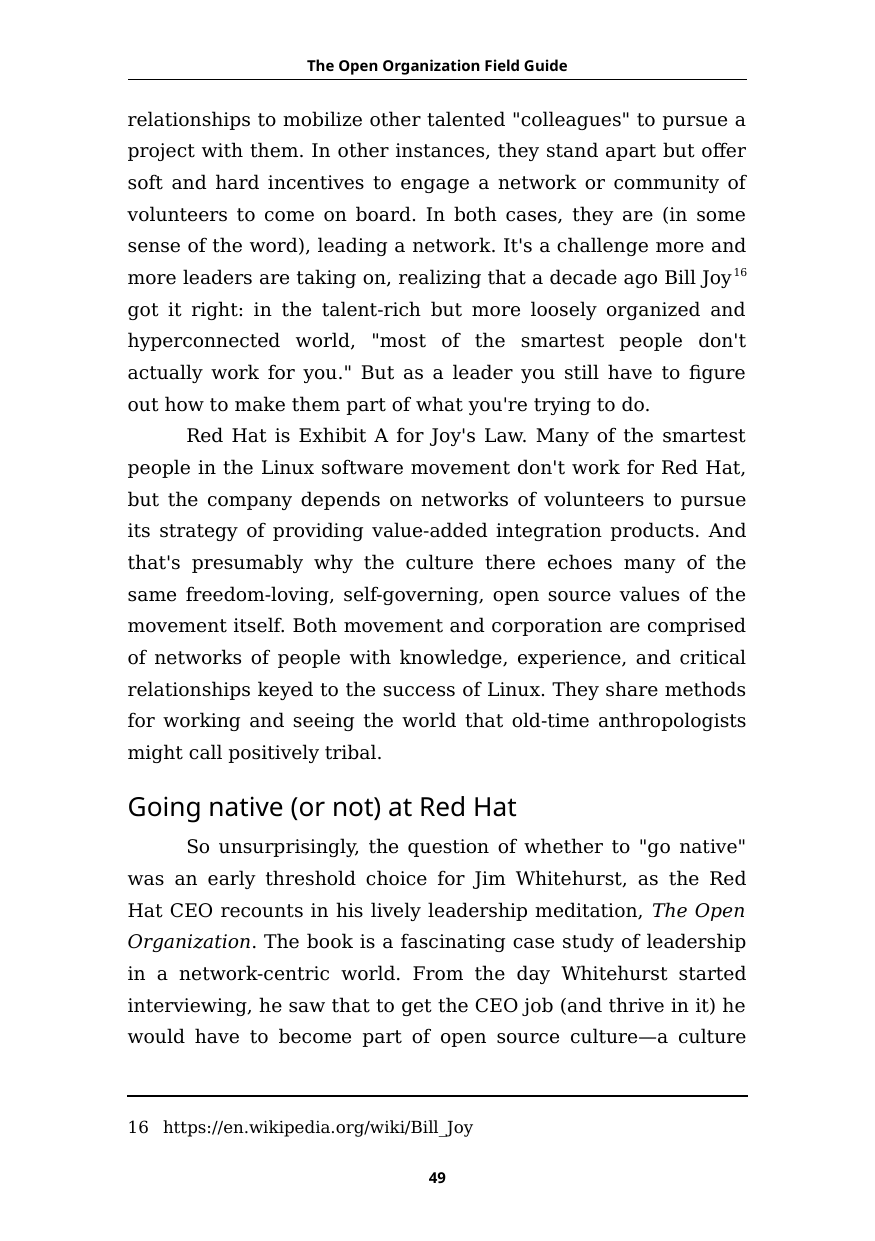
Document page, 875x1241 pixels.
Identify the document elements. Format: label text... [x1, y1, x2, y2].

subtitle Going native (or not) at Red Hat [127, 788, 747, 824]
text Red Hat is Exhibit A for Joy's Law. Many of the smartest people in the Linux software movement don't work for Red Hat, but the company depends on networks of volunteers to pursue its strategy of providing value-added integration products. And that's presumably why the culture there echoes many of the same freedom-loving, self-governing, open source values of the movement itself. Both movement and corporation are comprised of networks of people with knowledge, experience, and critical relationships keyed to the success of Linux. They share methods for working and seeing the world that old-time anthropologists might call positively tribal. [127, 425, 747, 764]
text relationships to mobilize other talented "colleagues" to pursue a project with them. In other instances, they stand apart but offer soft and hard incentives to engage a network or community of volunteers to come on board. In both cases, they are (in some sense of the word), leading a network. It's a challenge more and more leaders are taking on, realizing that a decade ago Bill Joy got it right: in the talent-rich but more loosely organized and hyperconnected world, "most of the smartest people don't actually work for you." But as a leader you still have to figure out how to make them part of what you're trying to do. [127, 108, 747, 415]
text So unsurprisingly, the question of whether to "go native" was an early threshold choice for Jim Whitehurst, as the Red Hat CEO recounts in his lively leadership meditation, The Open Organization. The book is a fascinating case study of leadership in a network-centric world. From the day Whitehurst started interviewing, he saw that to get the CEO job (and thrive in it) he would have to become part of open source culture—a culture [127, 836, 747, 1048]
text https://en.wikipedia.org/wiki/Bill_Joy [127, 1118, 747, 1138]
